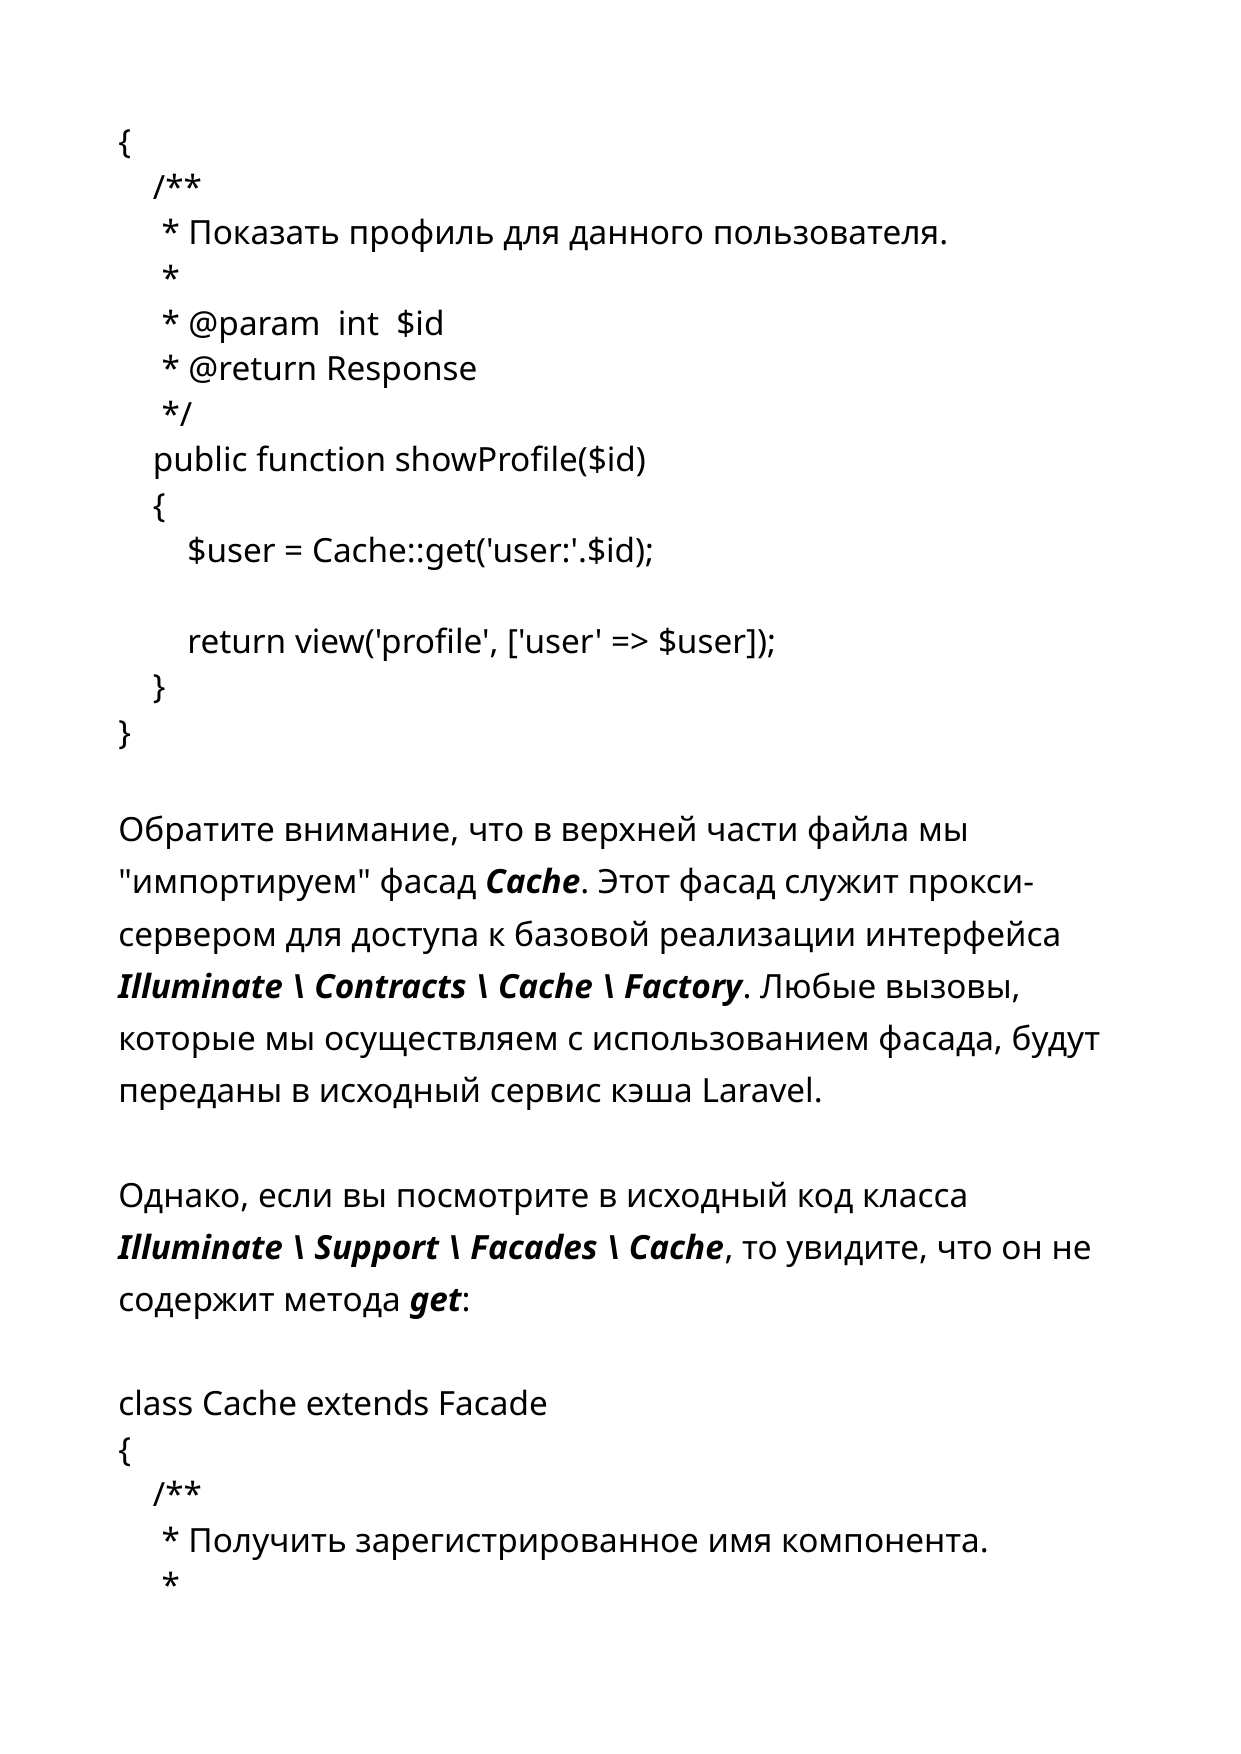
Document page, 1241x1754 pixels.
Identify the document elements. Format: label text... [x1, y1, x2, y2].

text class Cache extends Facade [118, 1380, 1122, 1426]
text * Получить зарегистрированное имя компонента. [118, 1516, 1122, 1562]
text { [118, 118, 1122, 163]
text } [118, 663, 1122, 708]
text * [118, 254, 1122, 300]
text Однако, если вы посмотрите в исходный код класса Illuminate \ Support \ Facades \ Cache, то увидите, что он не содержит метода get: [118, 1171, 1122, 1321]
text Обратите внимание, что в верхней части файла мы "импортируем" фасад Cache. Этот фасад служит прокси-сервером для доступа к базовой реализации интерфейса Illuminate \ Contracts \ Cache \ Factory. Любые вызовы, которые мы осуществляем с использованием фасада, будут переданы в исходный сервис кэша Laravel. [118, 806, 1122, 1112]
text } [118, 708, 1122, 754]
text { [118, 481, 1122, 527]
text { [118, 1426, 1122, 1471]
text public function showProfile($id) [118, 436, 1122, 481]
text */ [118, 391, 1122, 436]
text * [118, 1562, 1122, 1607]
text return view('profile', ['user' => $user]); [118, 618, 1122, 663]
text * @return Response [118, 345, 1122, 391]
text $user = Cache::get('user:'.$id); [118, 527, 1122, 572]
text /** [118, 1471, 1122, 1516]
text /** [118, 163, 1122, 209]
text * Показать профиль для данного пользователя. [118, 209, 1122, 254]
text * @param int $id [118, 300, 1122, 345]
